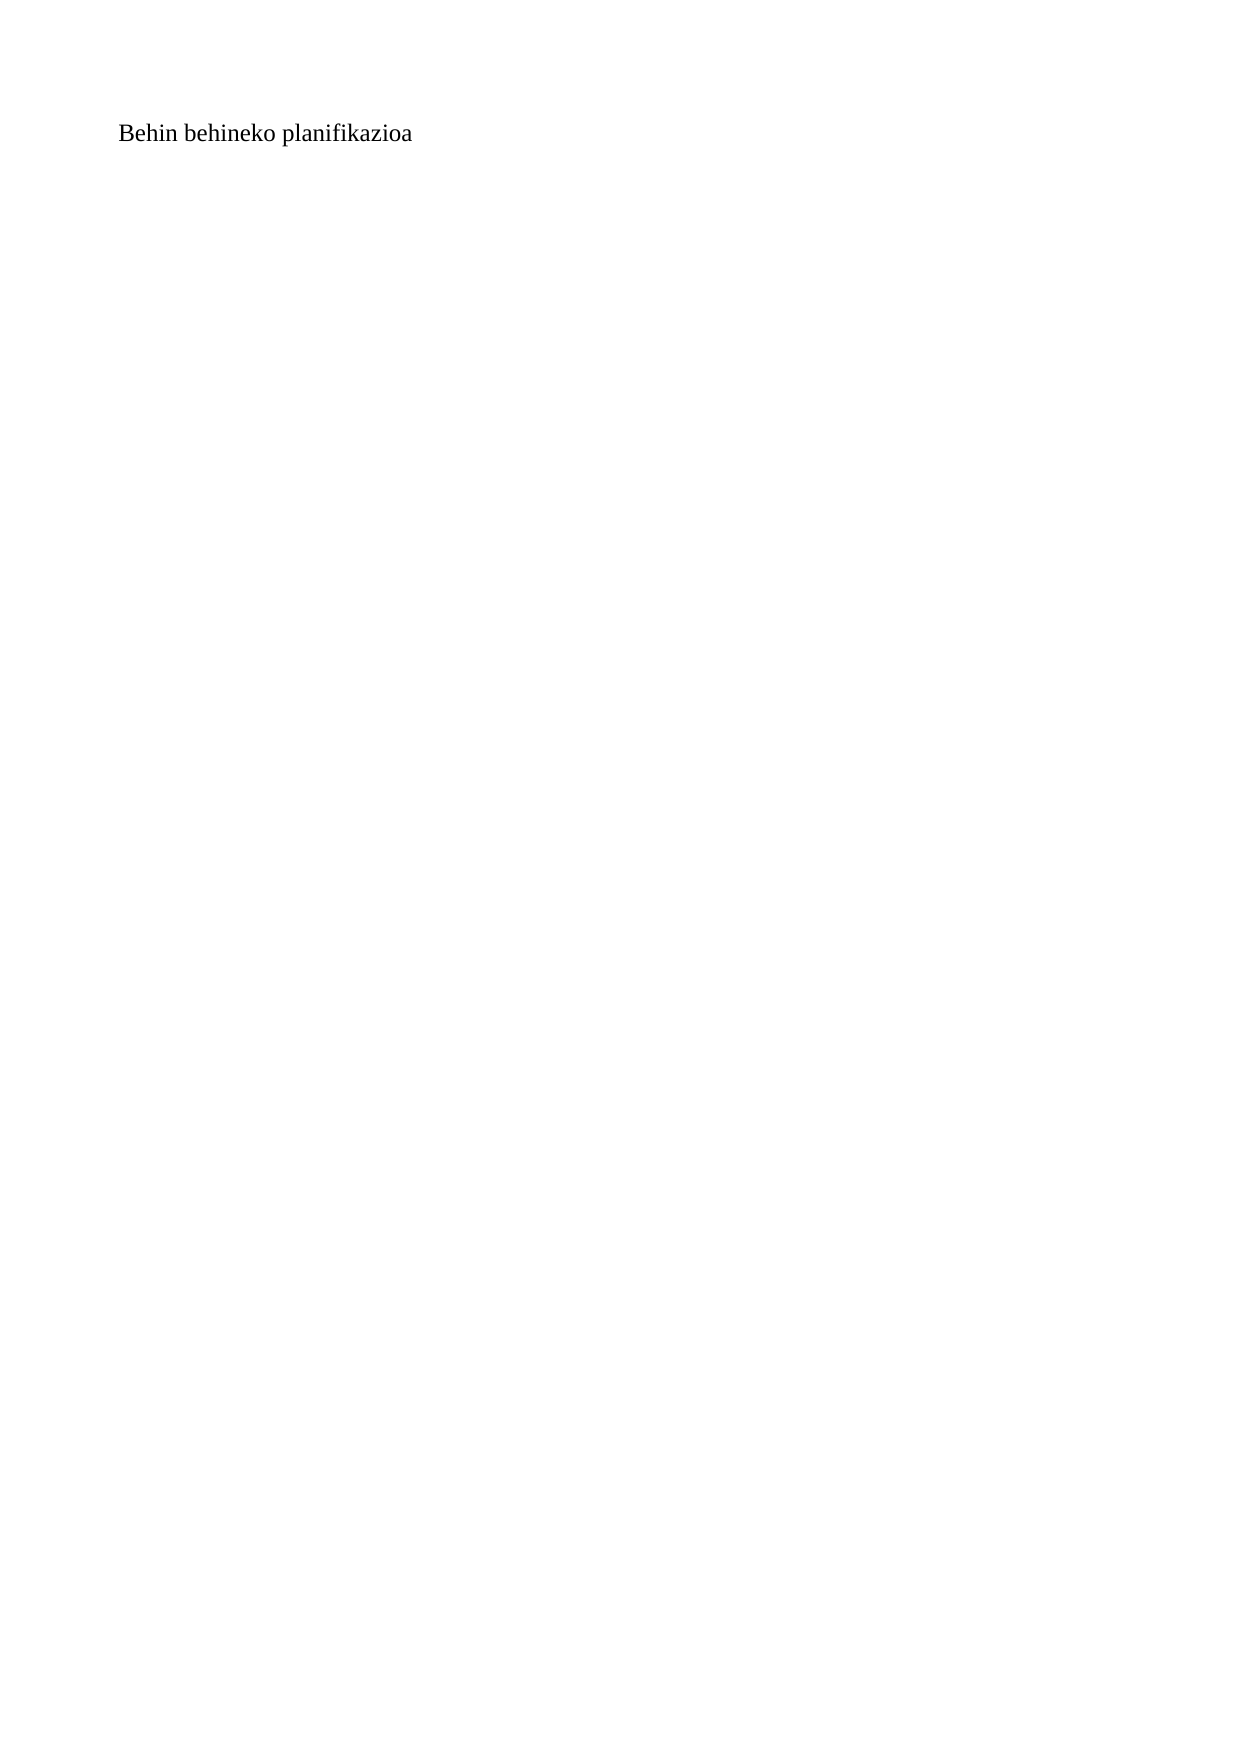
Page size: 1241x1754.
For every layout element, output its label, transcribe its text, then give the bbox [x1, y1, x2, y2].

text Behin behineko planifikazioa [118, 118, 1122, 147]
